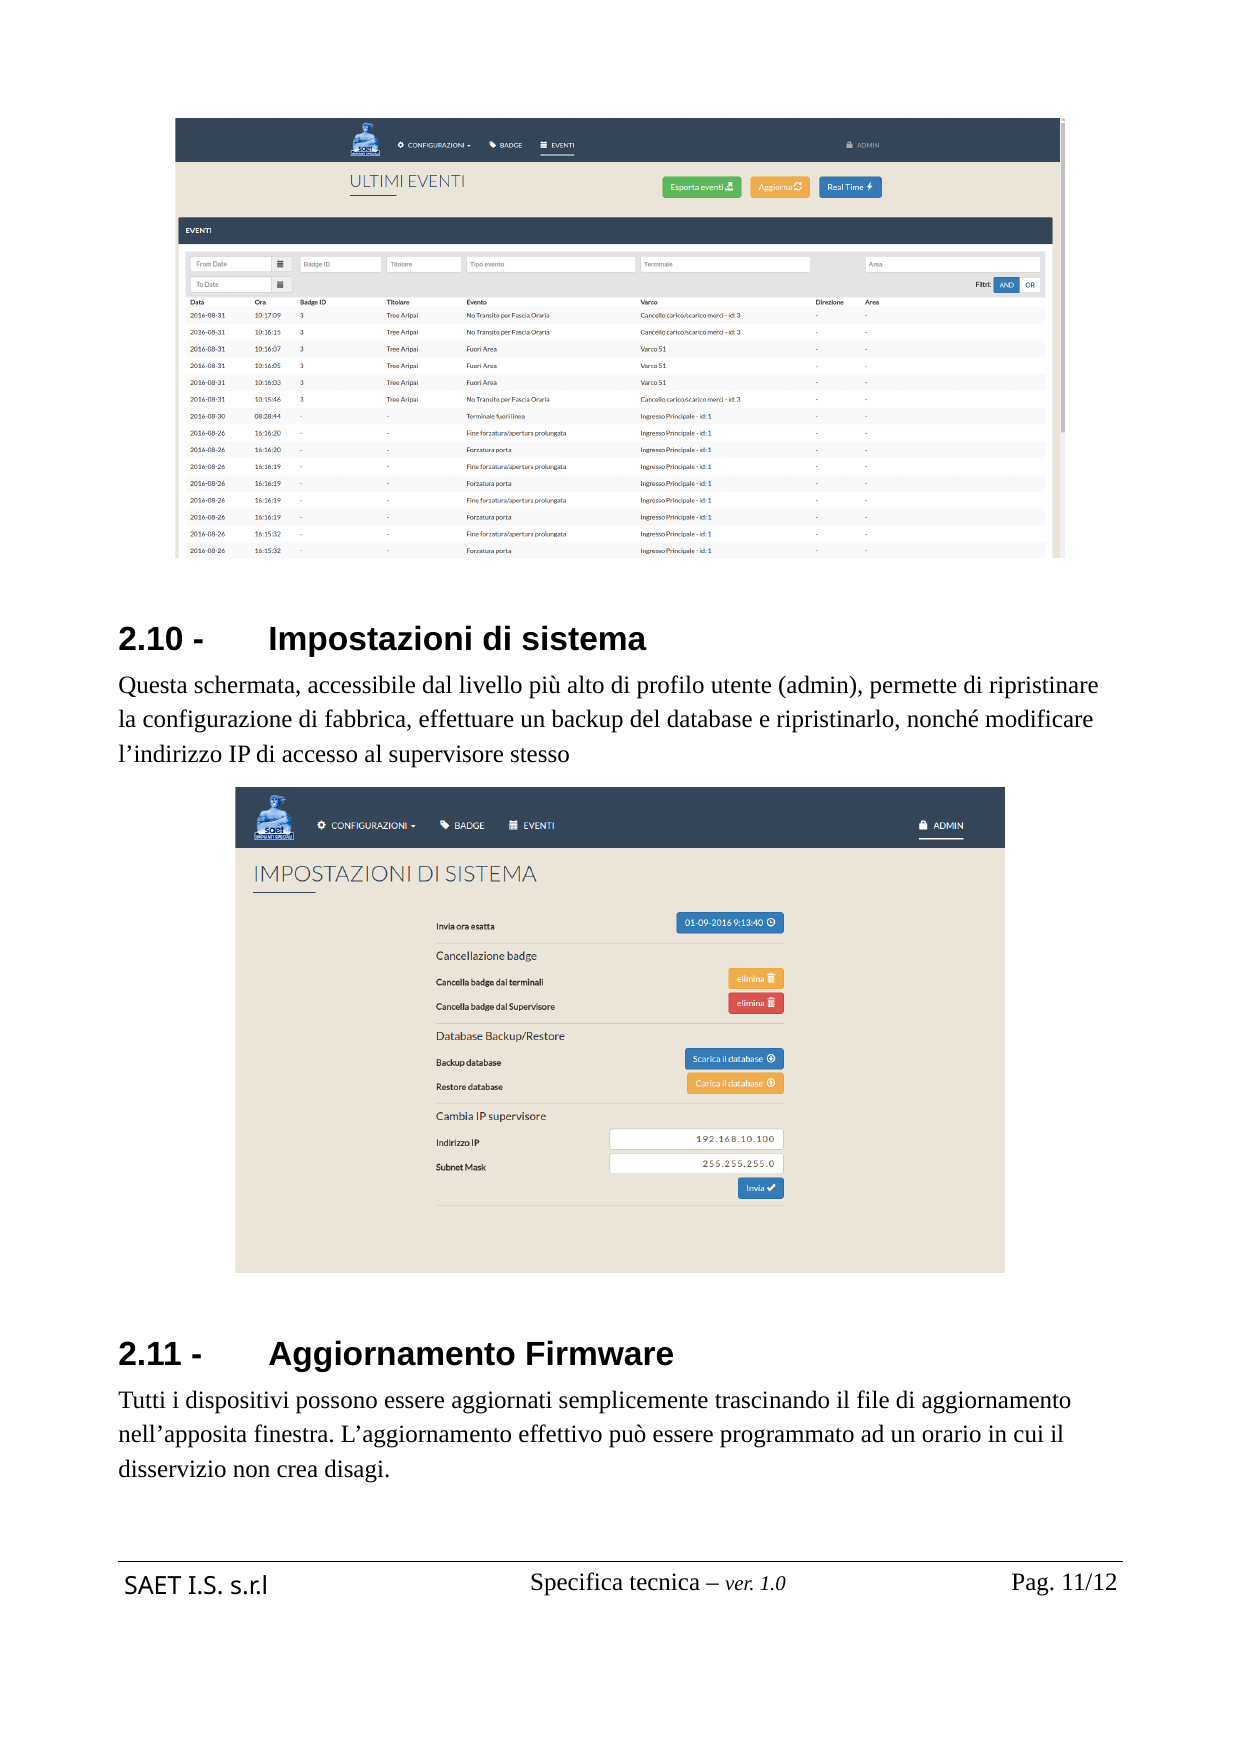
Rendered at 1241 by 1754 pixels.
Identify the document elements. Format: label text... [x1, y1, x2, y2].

subtitle Impostazioni di sistema [118, 618, 1122, 657]
picture [235, 787, 1005, 1273]
subtitle Aggiornamento Firmware [118, 1333, 1122, 1372]
picture [175, 118, 1065, 558]
text Tutti i dispositivi possono essere aggiornati semplicemente trascinando il file di aggiornamento nell’apposita finestra. L’aggiornamento effettivo può essere programmato ad un orario in cui il disservizio non crea disagi. [118, 1385, 1122, 1482]
text Questa schermata, accessibile dal livello più alto di profilo utente (admin), permette di ripristinare la configurazione di fabbrica, effettuare un backup del database e ripristinarlo, nonché modificare l’indirizzo IP di accesso al supervisore stesso [118, 670, 1122, 767]
